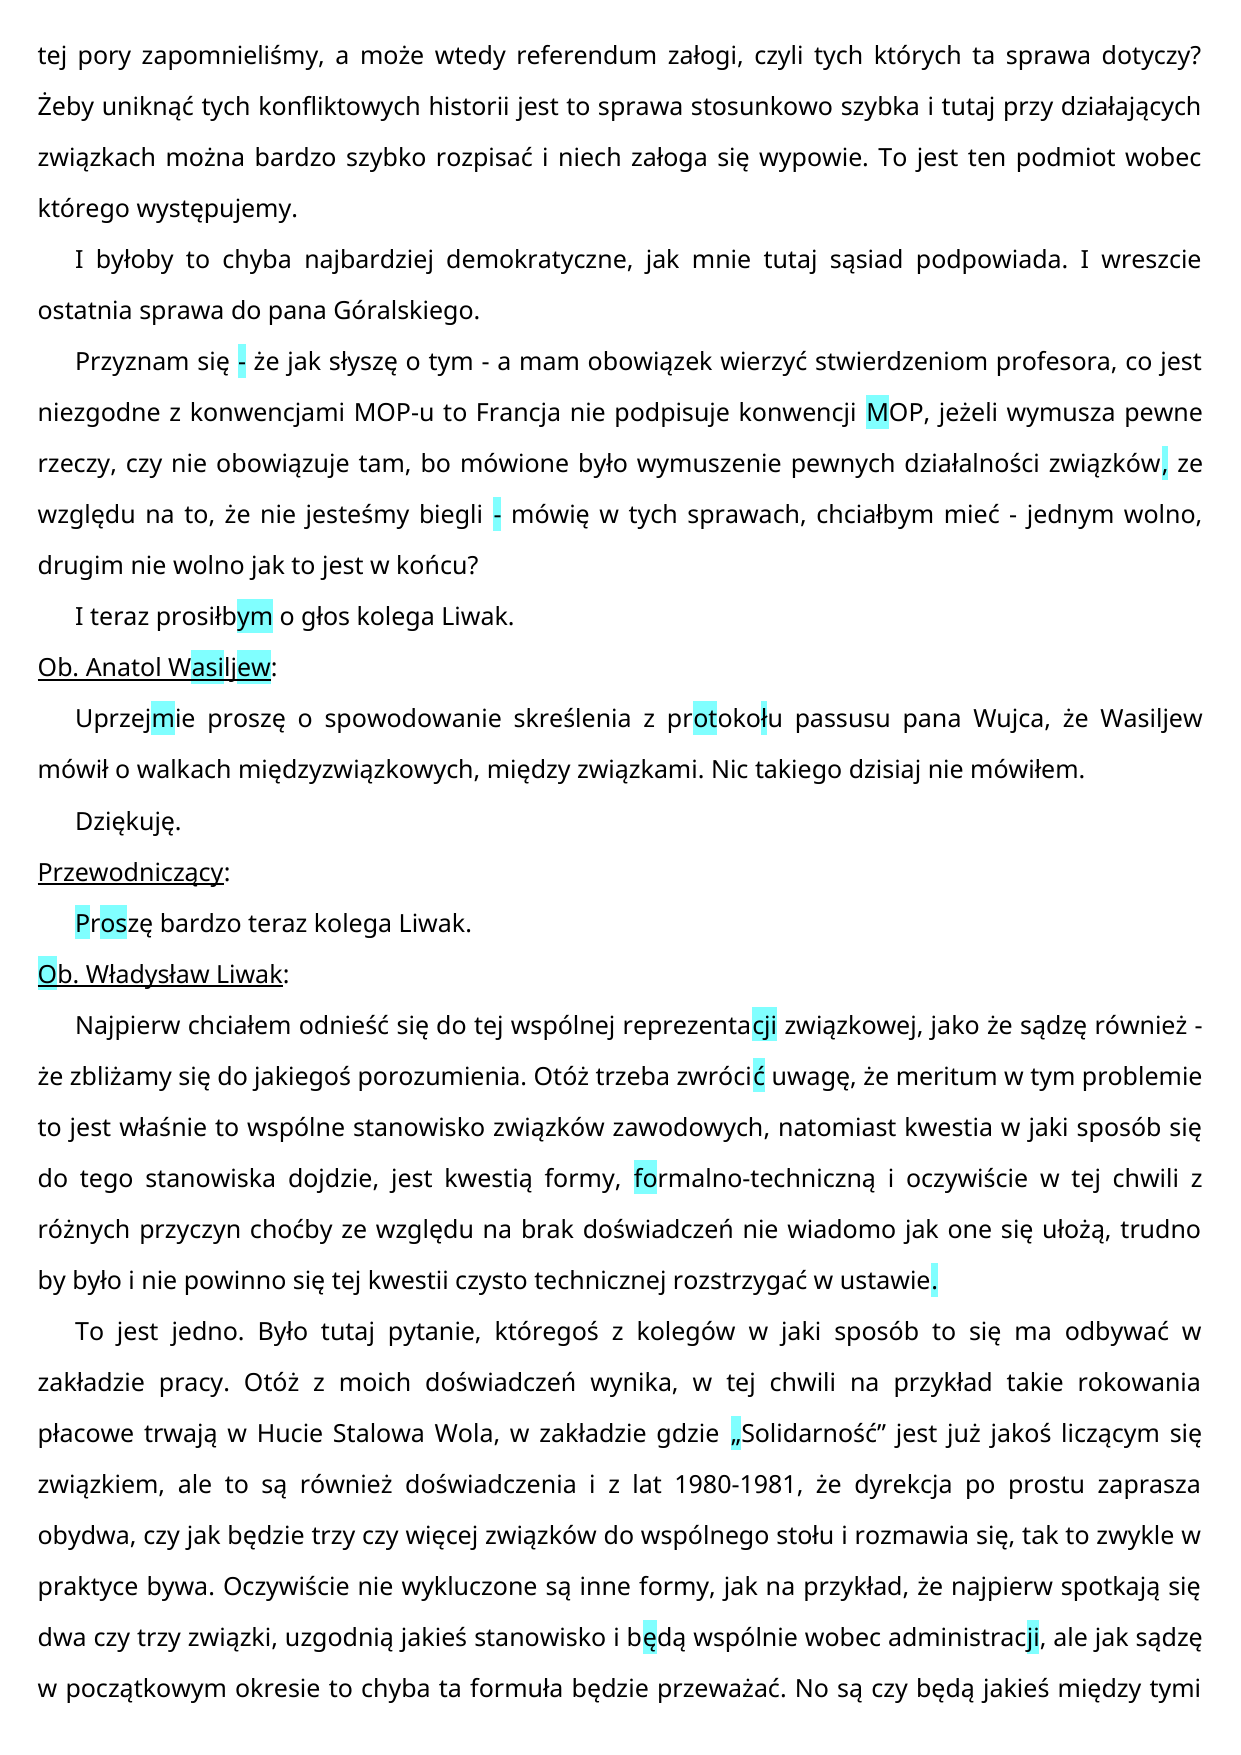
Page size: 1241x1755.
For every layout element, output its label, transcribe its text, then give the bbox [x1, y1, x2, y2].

text Proszę bardzo teraz kolega Liwak. [37, 905, 1203, 939]
text Uprzejmie proszę o spowodowanie skreślenia z protokołu passusu pana Wujca, że Wasiljew mówił o walkach międzyzwiązkowych, między związkami. Nic takiego dzisiaj nie mówiłem. [37, 701, 1203, 786]
text To jest jedno. Było tutaj pytanie, któregoś z kolegów w jaki sposób to się ma odbywać w zakładzie pracy. Otóż z moich doświadczeń wynika, w tej chwili na przykład takie rokowania płacowe trwają w Hucie Stalowa Wola, w zakładzie gdzie „Solidarność” jest już jakoś liczącym się związkiem, ale to są również doświadczenia i z lat 1980-1981, że dyrekcja po prostu zaprasza obydwa, czy jak będzie trzy czy więcej związków do wspólnego stołu i rozmawia się, tak to zwykle w praktyce bywa. Oczywiście nie wykluczone są inne formy, jak na przykład, że najpierw spotkają się dwa czy trzy związki, uzgodnią jakieś stanowisko i będą wspólnie wobec administracji, ale jak sądzę w początkowym okresie to chyba ta formuła będzie przeważać. No są czy będą jakieś między tymi [37, 1313, 1203, 1705]
text Dziękuję. [37, 803, 1203, 837]
text I byłoby to chyba najbardziej demokratyczne, jak mnie tutaj sąsiad podpowiada. I wreszcie ostatnia sprawa do pana Góralskiego. [37, 242, 1203, 327]
text Najpierw chciałem odnieść się do tej wspólnej reprezentacji związkowej, jako że sądzę również - że zbliżamy się do jakiegoś porozumienia. Otóż trzeba zwrócić uwagę, że meritum w tym problemie to jest właśnie to wspólne stanowisko związków zawodowych, natomiast kwestia w jaki sposób się do tego stanowiska dojdzie, jest kwestią formy, formalno-techniczną i oczywiście w tej chwili z różnych przyczyn choćby ze względu na brak doświadczeń nie wiadomo jak one się ułożą, trudno by było i nie powinno się tej kwestii czysto technicznej rozstrzygać w ustawie. [37, 1007, 1203, 1297]
text Przewodniczący: [37, 854, 1203, 888]
text Ob. Władysław Liwak: [37, 956, 1203, 990]
text I teraz prosiłbym o głos kolega Liwak. [37, 599, 1203, 633]
text Przyznam się - że jak słyszę o tym - a mam obowiązek wierzyć stwierdzeniom profesora, co jest niezgodne z konwencjami MOP-u to Francja nie podpisuje konwencji MOP, jeżeli wymusza pewne rzeczy, czy nie obowiązuje tam, bo mówione było wymuszenie pewnych działalności związków, ze względu na to, że nie jesteśmy biegli - mówię w tych sprawach, chciałbym mieć - jednym wolno, drugim nie wolno jak to jest w końcu? [37, 344, 1203, 582]
text Ob. Anatol Wasiljew: [37, 650, 1203, 684]
text tej pory zapomnieliśmy, a może wtedy referendum załogi, czyli tych których ta sprawa dotyczy? Żeby uniknąć tych konfliktowych historii jest to sprawa stosunkowo szybka i tutaj przy działających związkach można bardzo szybko rozpisać i niech załoga się wypowie. To jest ten podmiot wobec którego występujemy. [37, 37, 1203, 225]
